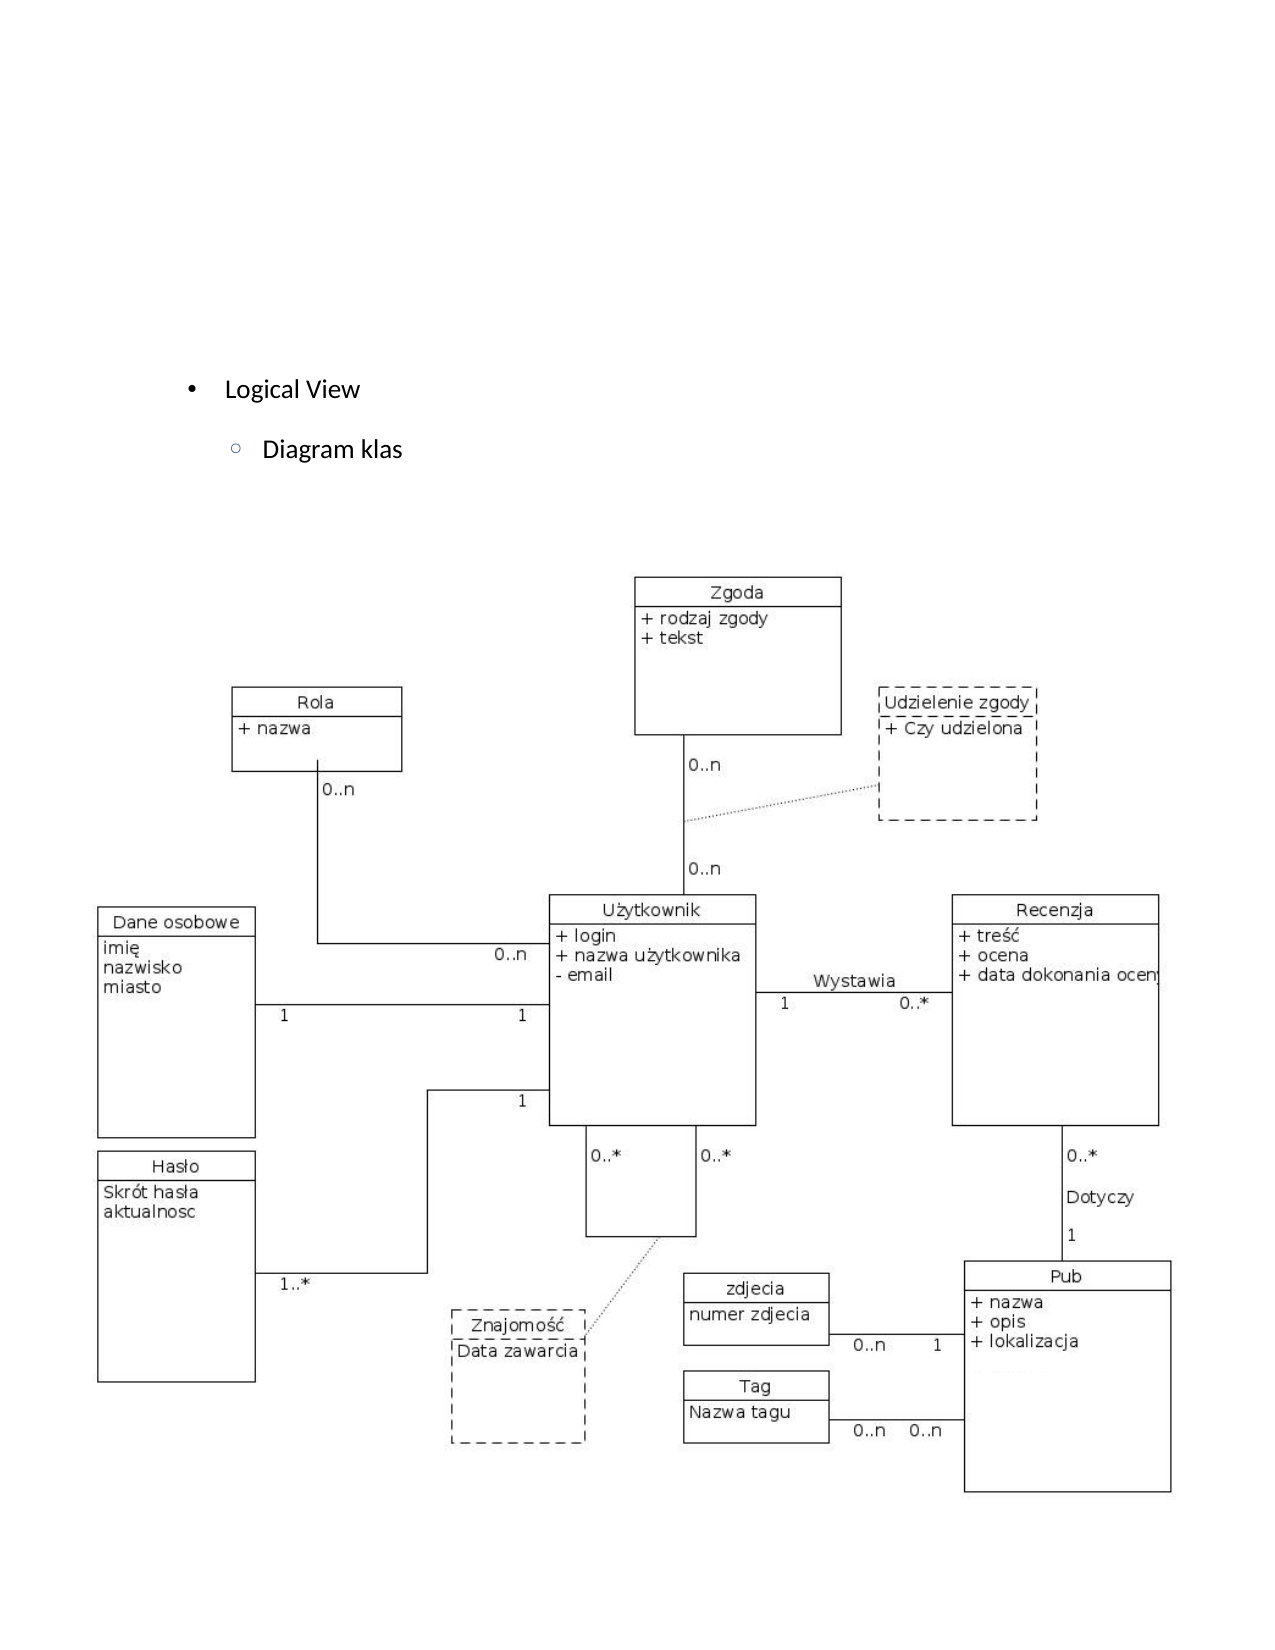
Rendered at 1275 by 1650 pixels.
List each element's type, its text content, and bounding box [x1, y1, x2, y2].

picture [79, 556, 1196, 1517]
subtitle Logical View [187, 372, 1125, 405]
subtitle Diagram klas [225, 432, 1125, 466]
